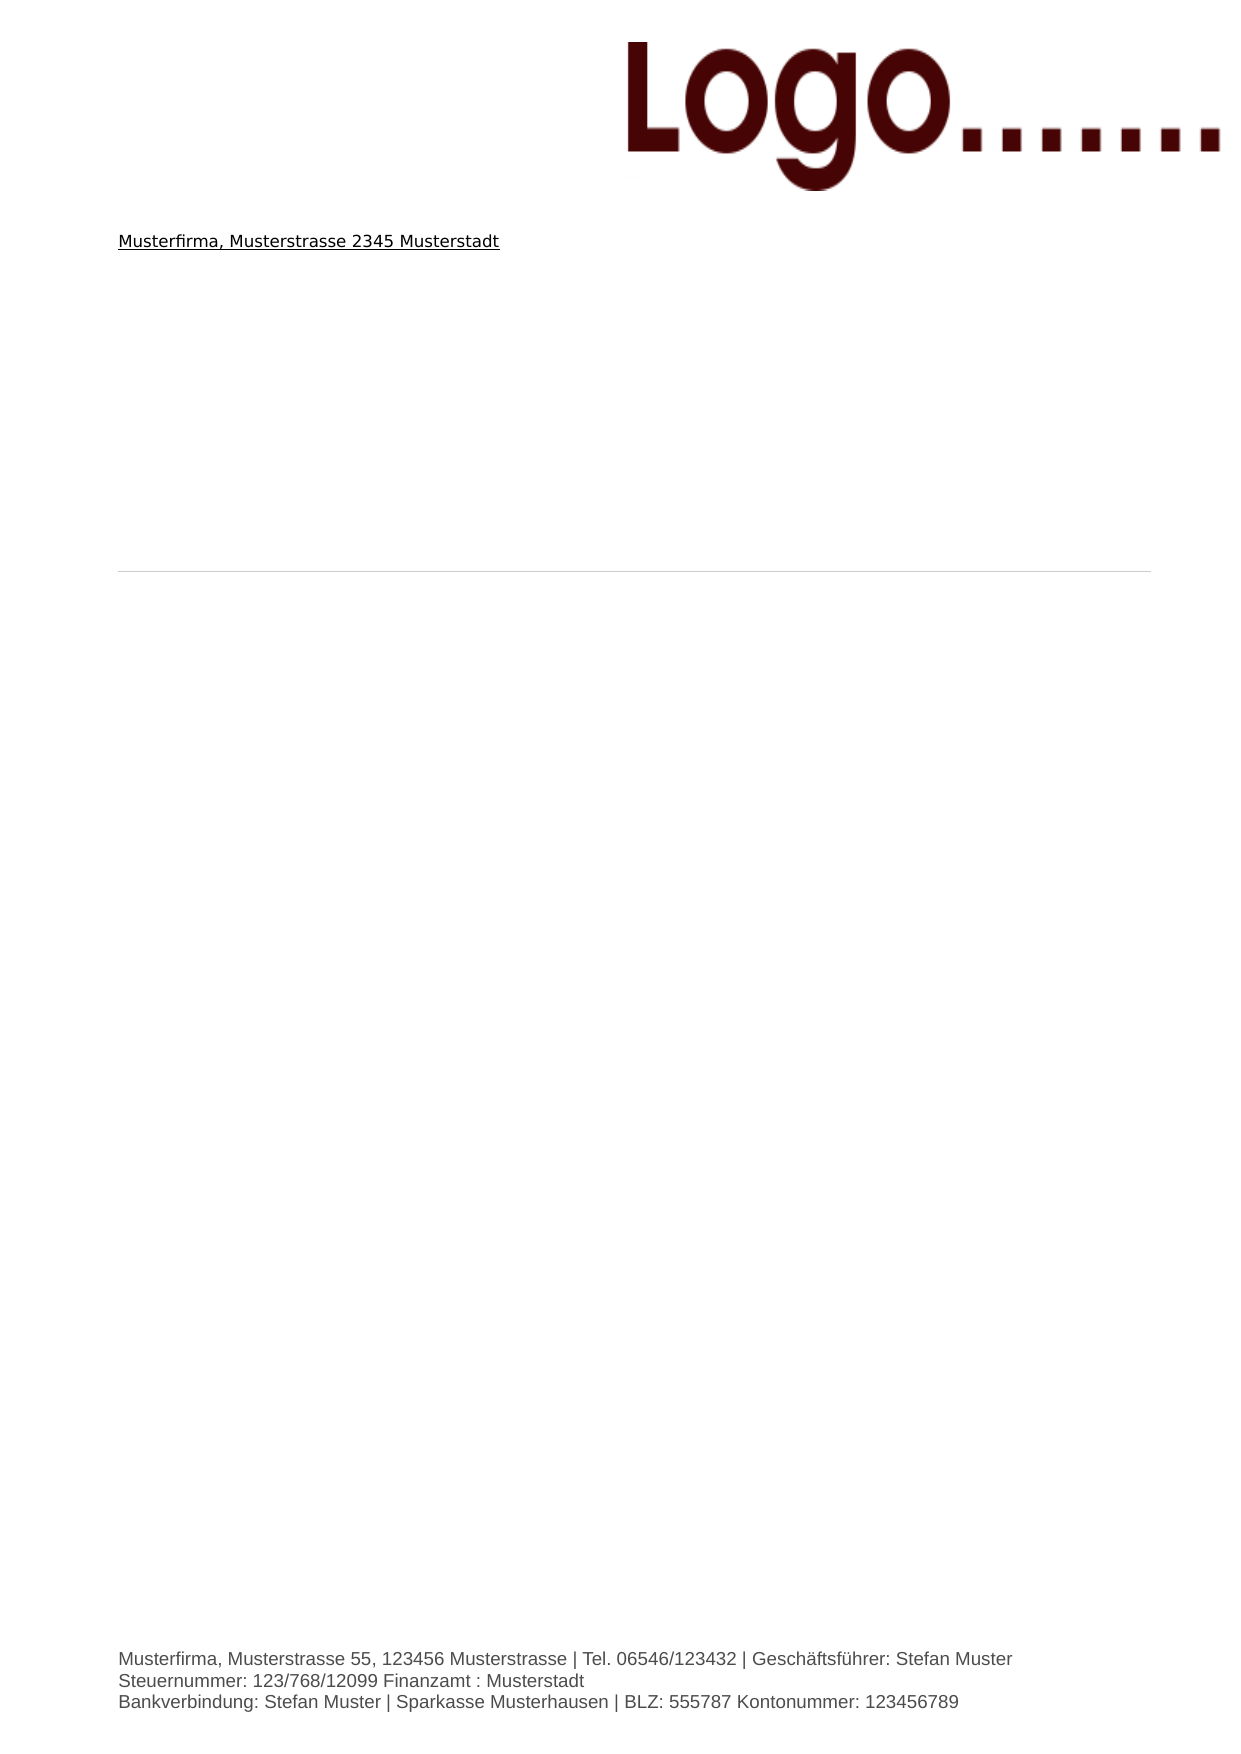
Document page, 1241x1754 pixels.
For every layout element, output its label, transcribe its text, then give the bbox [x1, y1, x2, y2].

table_header [993, 232, 1151, 261]
picture [621, 42, 1241, 191]
table_cell [118, 383, 993, 571]
table_cell [490, 261, 993, 302]
table_cell [118, 572, 1151, 698]
table_cell [993, 261, 1151, 302]
table_cell [490, 343, 993, 383]
table_cell [118, 1560, 1151, 1565]
table_cell [993, 343, 1151, 383]
table_cell [118, 698, 1151, 818]
table_header Musterfirma, Musterstrasse 2345 Musterstadt [118, 232, 993, 261]
table_cell [993, 302, 1151, 342]
table_cell [993, 383, 1151, 571]
table_cell [490, 302, 993, 342]
